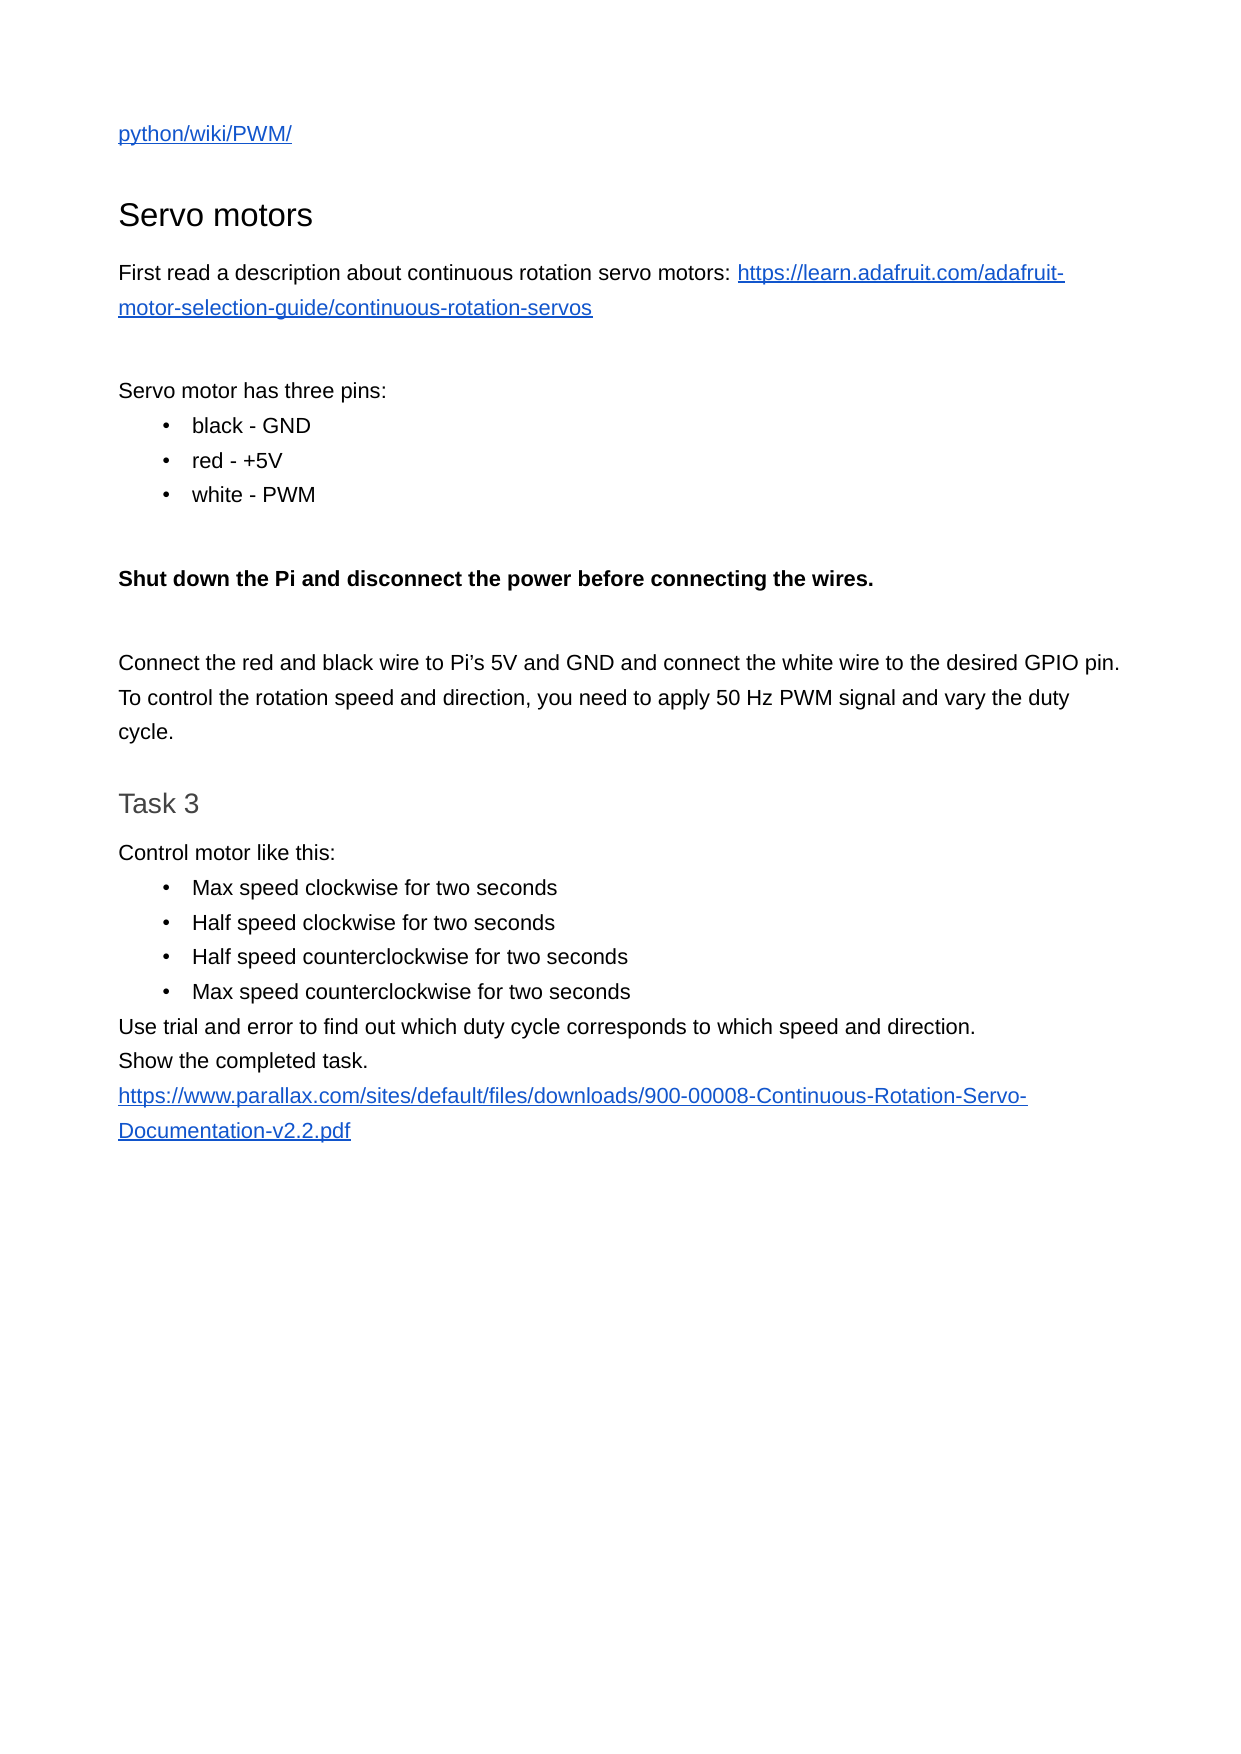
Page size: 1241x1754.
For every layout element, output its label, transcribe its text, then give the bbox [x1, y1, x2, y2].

list Max speed clockwise for two seconds [162, 875, 1122, 900]
list black - GND [162, 413, 1122, 438]
text python/wiki/PWM/ [118, 118, 1122, 147]
subtitle Servo motors [118, 195, 1122, 233]
text Control motor like this: [118, 840, 1122, 865]
text Shut down the Pi and disconnect the power before connecting the wires. [118, 566, 1122, 591]
list Half speed counterclockwise for two seconds [162, 944, 1122, 969]
subtitle Task 3 [118, 787, 1122, 819]
text Connect the red and black wire to Pi’s 5V and GND and connect the white wire to the desired GPIO pin. To control the rotation speed and direction, you need to apply 50 Hz PWM signal and vary the duty cycle. [118, 650, 1122, 744]
list Half speed clockwise for two seconds [162, 909, 1122, 935]
text Servo motor has three pins: [118, 378, 1122, 403]
list white - PWM [162, 482, 1122, 507]
text Show the completed task. [118, 1048, 1122, 1073]
list Max speed counterclockwise for two seconds [162, 979, 1122, 1004]
text Use trial and error to find out which duty cycle corresponds to which speed and direction. [118, 1013, 1122, 1039]
text First read a description about continuous rotation servo motors: https://learn.adafruit.com/adafruit-motor-selection-guide/continuous-rotation-servos [118, 260, 1122, 319]
text https://www.parallax.com/sites/default/files/downloads/900-00008-Continuous-Rotation-Servo-Documentation-v2.2.pdf [118, 1083, 1122, 1143]
list red - +5V [162, 447, 1122, 473]
